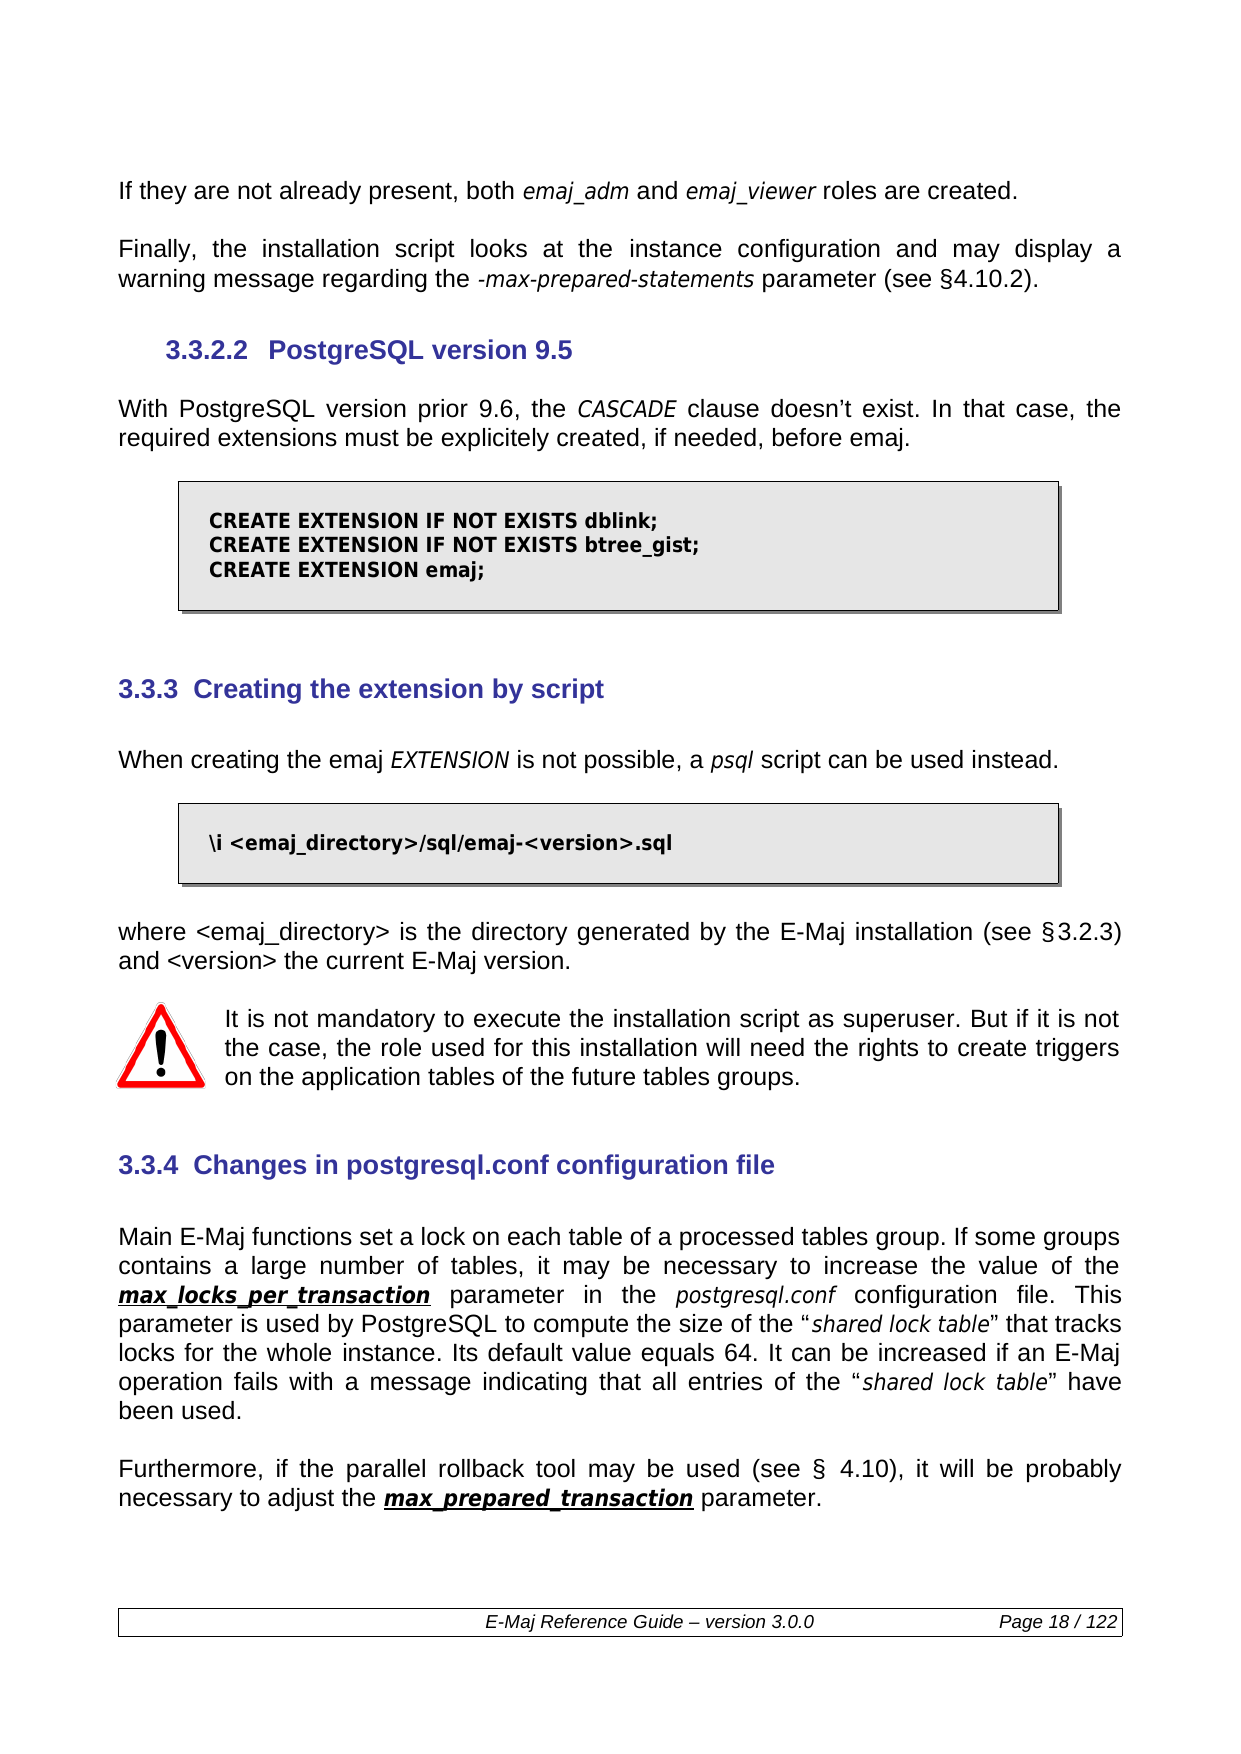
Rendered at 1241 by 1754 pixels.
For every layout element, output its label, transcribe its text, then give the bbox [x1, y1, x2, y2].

text If they are not already present, both emaj_adm and emaj_viewer roles are created. [118, 176, 1122, 205]
text CREATE EXTENSION IF NOT EXISTS btree_gist; [179, 530, 1058, 555]
text Main E-Maj functions set a lock on each table of a processed tables group. If some groups contains a large number of tables, it may be necessary to increase the value of the max_locks_per_transaction parameter in the postgresql.conf configuration file. This parameter is used by PostgreSQL to compute the size of the “shared lock table” that tracks locks for the whole instance. Its default value equals 64. It can be increased if an E-Maj operation fails with a message indicating that all entries of the “shared lock table” have been used. [118, 1222, 1122, 1425]
subtitle PostgreSQL version 9.5 [165, 334, 1122, 365]
text \i <emaj_directory>/sql/emaj-<version>.sql [179, 828, 1058, 852]
text Finally, the installation script looks at the instance configuration and may display a warning message regarding the -max-prepared-statements parameter (see §4.10.2). [118, 234, 1122, 292]
text Furthermore, if the parallel rollback tool may be used (see § 4.10), it will be probably necessary to adjust the max_prepared_transaction parameter. [118, 1454, 1122, 1512]
text where <emaj_directory> is the directory generated by the E-Maj installation (see §3.2.3) and <version> the current E-Maj version. [118, 917, 1122, 975]
picture [115, 1002, 206, 1089]
text It is not mandatory to execute the installation script as superuser. But if it is not the case, the role used for this installation will need the rights to create triggers on the application tables of the future tables groups. [224, 1004, 1122, 1091]
text When creating the emaj EXTENSION is not possible, a psql script can be used instead. [118, 745, 1122, 774]
text CREATE EXTENSION IF NOT EXISTS dblink; [179, 506, 1058, 530]
subtitle Creating the extension by script [118, 673, 1122, 704]
subtitle Changes in postgresql.conf configuration file [118, 1149, 1122, 1180]
text With PostgreSQL version prior 9.6, the CASCADE clause doesn’t exist. In that case, the required extensions must be explicitely created, if needed, before emaj. [118, 394, 1122, 452]
text CREATE EXTENSION emaj; [179, 555, 1058, 579]
